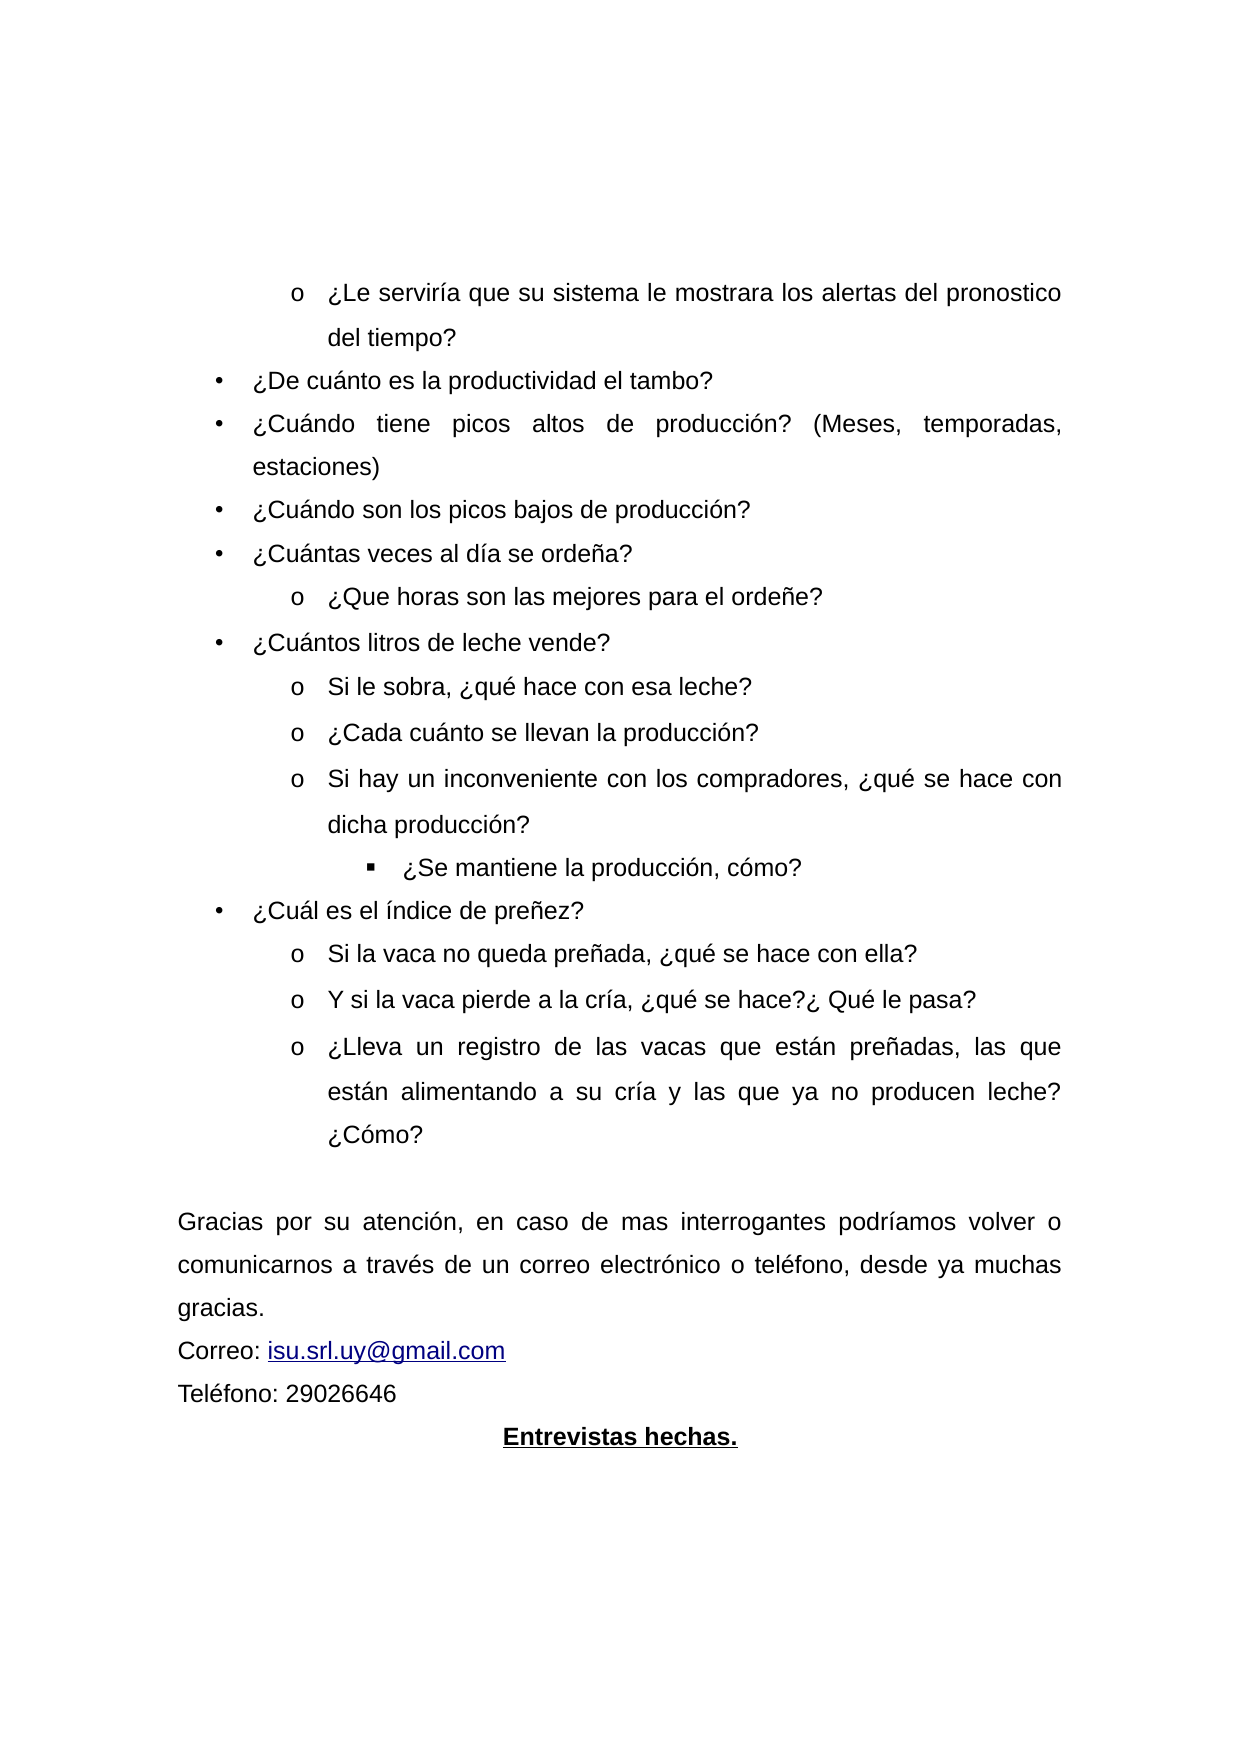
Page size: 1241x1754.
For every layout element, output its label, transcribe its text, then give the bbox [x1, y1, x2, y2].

text Gracias por su atención, en caso de mas interrogantes podríamos volver o comunicarnos a través de un correo electrónico o teléfono, desde ya muchas gracias. [177, 1207, 1063, 1322]
list ¿Se mantiene la producción, cómo? [365, 853, 1063, 882]
list ¿Cuántos litros de leche vende? [215, 628, 1063, 657]
list ¿Cada cuánto se llevan la producción? [290, 718, 1063, 749]
text Correo: isu.srl.uy@gmail.com [177, 1336, 1063, 1365]
list Si la vaca no queda preñada, ¿qué se hace con ella? [290, 939, 1063, 970]
list ¿Cuándo tiene picos altos de producción? (Meses, temporadas, estaciones) [215, 409, 1063, 481]
text Teléfono: 29026646 [177, 1379, 1063, 1408]
list ¿Cuántas veces al día se ordeña? [215, 539, 1063, 568]
list Si le sobra, ¿qué hace con esa leche? [290, 672, 1063, 702]
list ¿De cuánto es la productividad el tambo? [215, 366, 1063, 395]
list ¿Cuál es el índice de preñez? [215, 896, 1063, 925]
list ¿Le serviría que su sistema le mostrara los alertas del pronostico del tiempo? [290, 277, 1063, 352]
list ¿Lleva un registro de las vacas que están preñadas, las que están alimentando a su cría y las que ya no producen leche? ¿Cómo? [290, 1032, 1063, 1149]
list ¿Cuándo son los picos bajos de producción? [215, 496, 1063, 524]
list Y si la vaca pierde a la cría, ¿qué se hace?¿ Qué le pasa? [290, 986, 1063, 1016]
text Entrevistas hechas. [177, 1422, 1063, 1451]
list Si hay un inconveniente con los compradores, ¿qué se hace con dicha producción? [290, 764, 1063, 838]
list ¿Que horas son las mejores para el ordeñe? [290, 582, 1063, 613]
